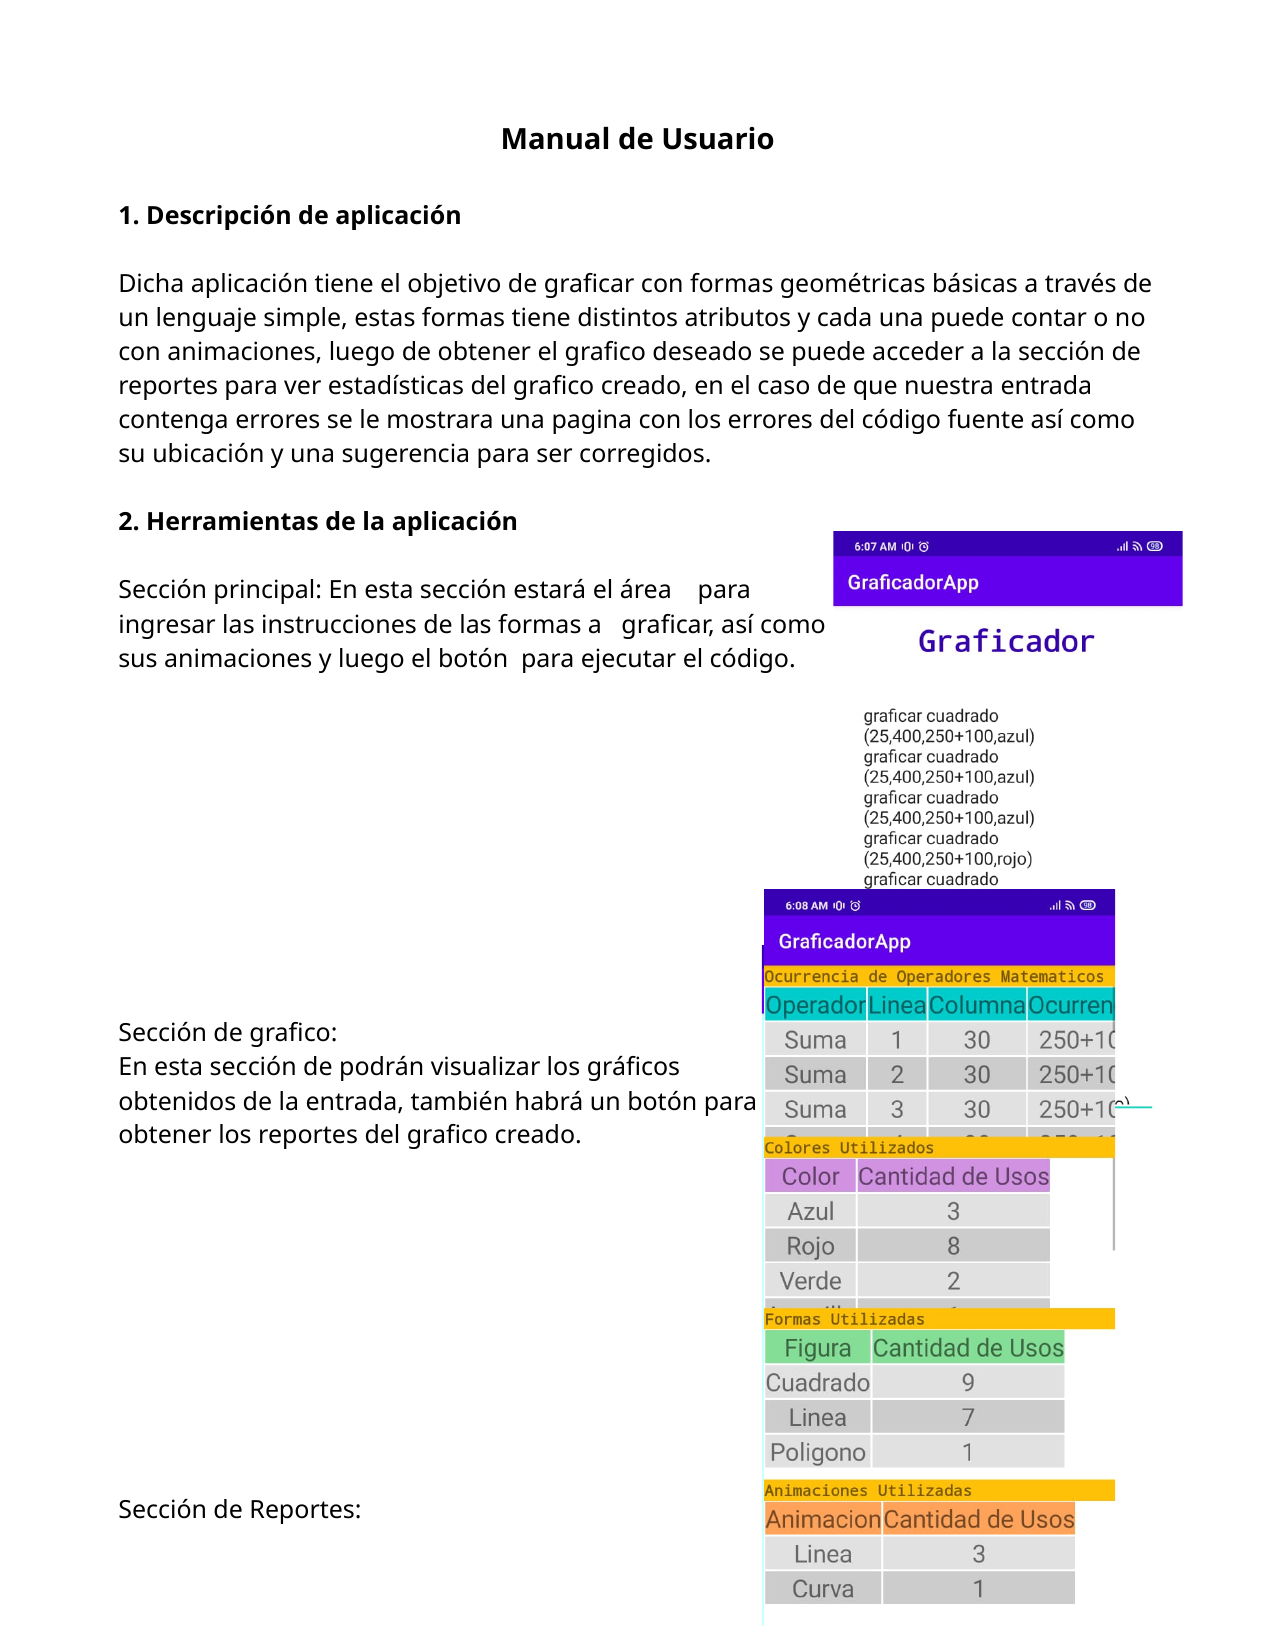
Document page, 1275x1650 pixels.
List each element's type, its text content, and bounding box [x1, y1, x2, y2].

text Dicha aplicación tiene el objetivo de graficar con formas geométricas básicas a través de un lenguaje simple, estas formas tiene distintos atributos y cada una puede contar o no con animaciones, luego de obtener el grafico deseado se puede acceder a la sección de reportes para ver estadísticas del grafico creado, en el caso de que nuestra entrada contenga errores se le mostrara una pagina con los errores del código fuente así como su ubicación y una sugerencia para ser corregidos. [118, 266, 1157, 470]
picture [761, 531, 1183, 1650]
text Manual de Usuario [118, 118, 1157, 158]
text Sección principal: En esta sección estará el área para ingresar las instrucciones de las formas a graficar, así como sus animaciones y luego el botón para ejecutar el código. [118, 572, 833, 674]
text En esta sección de podrán visualizar los gráficos obtenidos de la entrada, también habrá un botón para obtener los reportes del grafico creado. [118, 1049, 761, 1151]
text 1. Descripción de aplicación [118, 197, 1157, 232]
text Sección de grafico: [118, 1015, 761, 1049]
text [1116, 1492, 1157, 1526]
text Sección de Reportes: [118, 1492, 761, 1526]
text 2. Herramientas de la aplicación [118, 504, 1157, 538]
